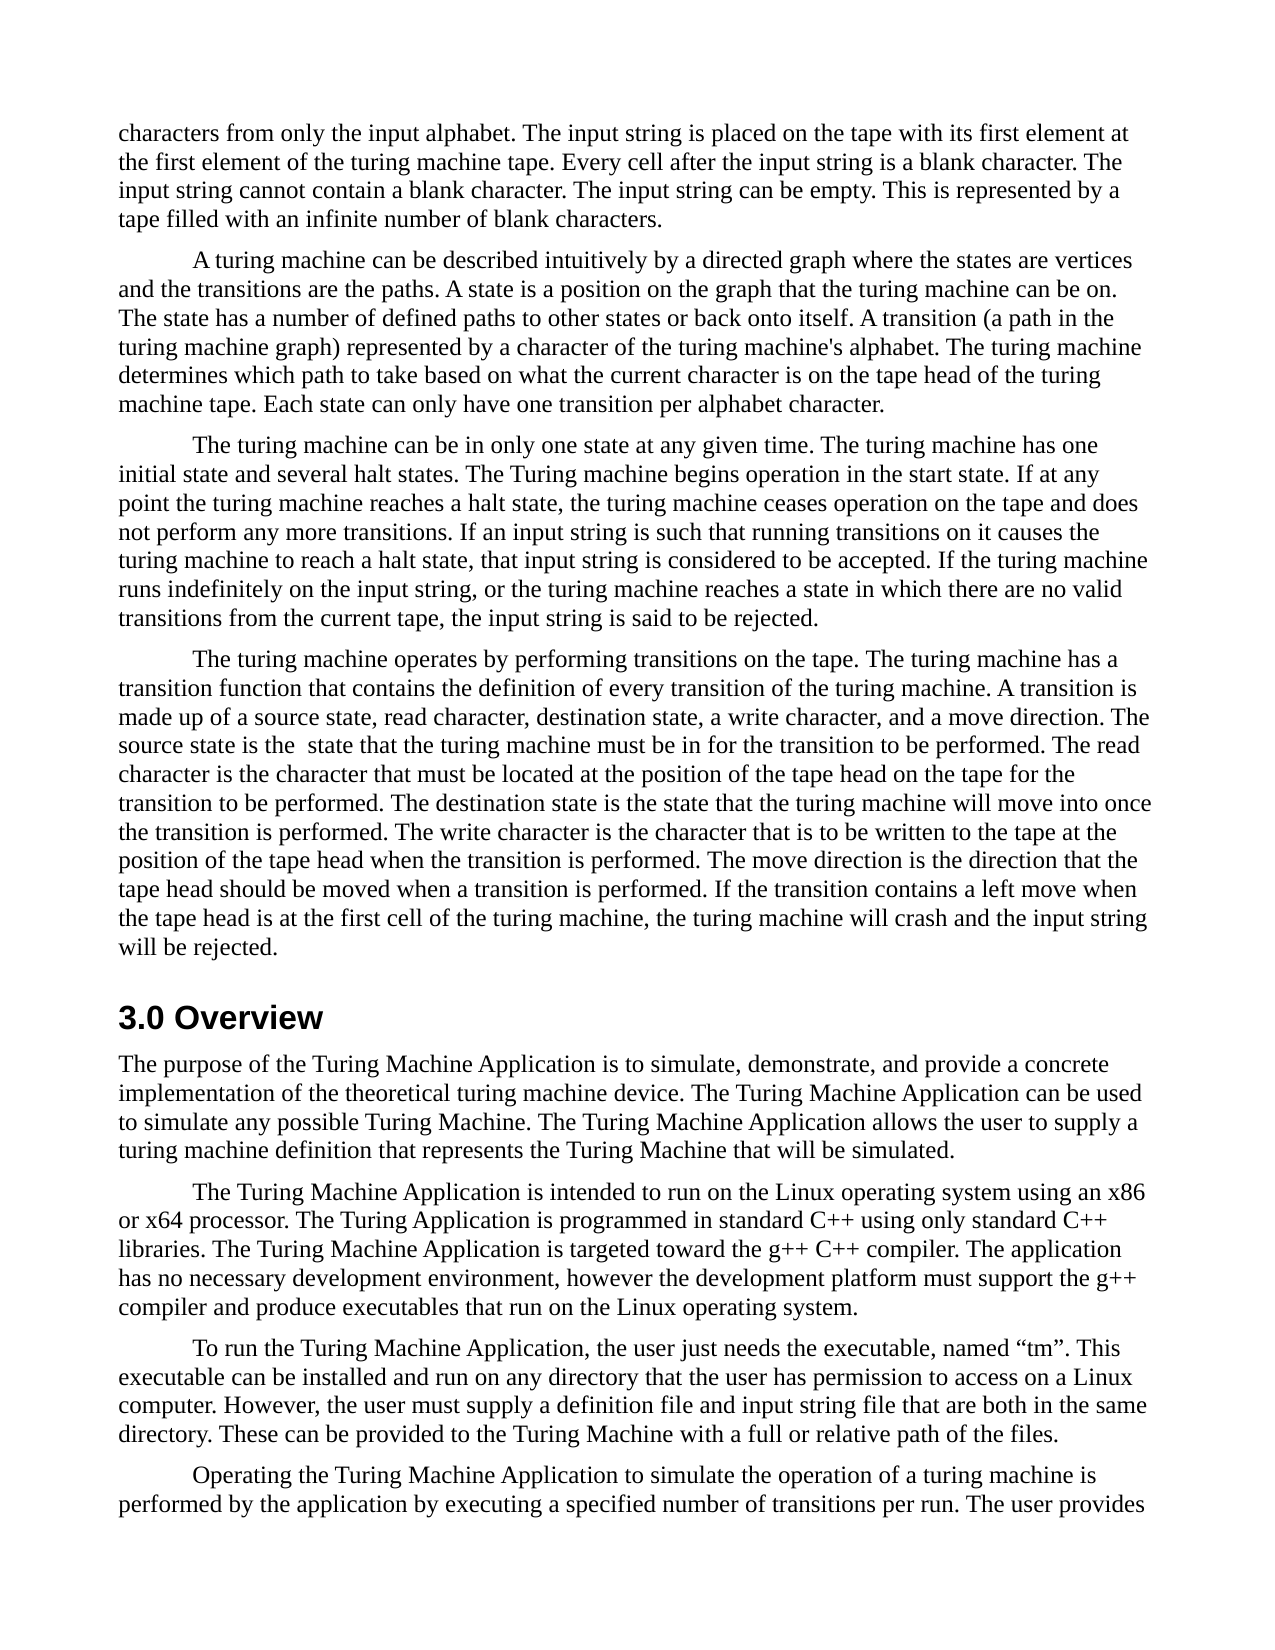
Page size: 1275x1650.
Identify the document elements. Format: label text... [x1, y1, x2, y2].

text The purpose of the Turing Machine Application is to simulate, demonstrate, and provide a concrete implementation of the theoretical turing machine device. The Turing Machine Application can be used to simulate any possible Turing Machine. The Turing Machine Application allows the user to supply a turing machine definition that represents the Turing Machine that will be simulated. [118, 1049, 1157, 1164]
subtitle 3.0 Overview [118, 998, 1157, 1037]
text A turing machine can be described intuitively by a directed graph where the states are vertices and the transitions are the paths. A state is a position on the graph that the turing machine can be on. The state has a number of defined paths to other states or back onto itself. A transition (a path in the turing machine graph) represented by a character of the turing machine's alphabet. The turing machine determines which path to take based on what the current character is on the tape head of the turing machine tape. Each state can only have one transition per alphabet character. [118, 246, 1157, 418]
text Operating the Turing Machine Application to simulate the operation of a turing machine is performed by the application by executing a specified number of transitions per run. The user provides [118, 1461, 1157, 1518]
text To run the Turing Machine Application, the user just needs the executable, named “tm”. This executable can be installed and run on any directory that the user has permission to access on a Linux computer. However, the user must supply a definition file and input string file that are both in the same directory. These can be provided to the Turing Machine with a full or relative path of the files. [118, 1333, 1157, 1448]
text The Turing Machine Application is intended to run on the Linux operating system using an x86 or x64 processor. The Turing Application is programmed in standard C++ using only standard C++ libraries. The Turing Machine Application is targeted toward the g++ C++ compiler. The application has no necessary development environment, however the development platform must support the g++ compiler and produce executables that run on the Linux operating system. [118, 1177, 1157, 1321]
text The turing machine operates by performing transitions on the tape. The turing machine has a transition function that contains the definition of every transition of the turing machine. A transition is made up of a source state, read character, destination state, a write character, and a move direction. The source state is the state that the turing machine must be in for the transition to be performed. The read character is the character that must be located at the position of the tape head on the tape for the transition to be performed. The destination state is the state that the turing machine will move into once the transition is performed. The write character is the character that is to be written to the tape at the position of the tape head when the transition is performed. The move direction is the direction that the tape head should be moved when a transition is performed. If the transition contains a left move when the tape head is at the first cell of the turing machine, the turing machine will crash and the input string will be rejected. [118, 644, 1157, 961]
text characters from only the input alphabet. The input string is placed on the tape with its first element at the first element of the turing machine tape. Every cell after the input string is a blank character. The input string cannot contain a blank character. The input string can be empty. This is represented by a tape filled with an infinite number of blank characters. [118, 118, 1157, 233]
text The turing machine can be in only one state at any given time. The turing machine has one initial state and several halt states. The Turing machine begins operation in the start state. If at any point the turing machine reaches a halt state, the turing machine ceases operation on the tape and does not perform any more transitions. If an input string is such that running transitions on it causes the turing machine to reach a halt state, that input string is considered to be accepted. If the turing machine runs indefinitely on the input string, or the turing machine reaches a state in which there are no valid transitions from the current tape, the input string is said to be rejected. [118, 431, 1157, 632]
